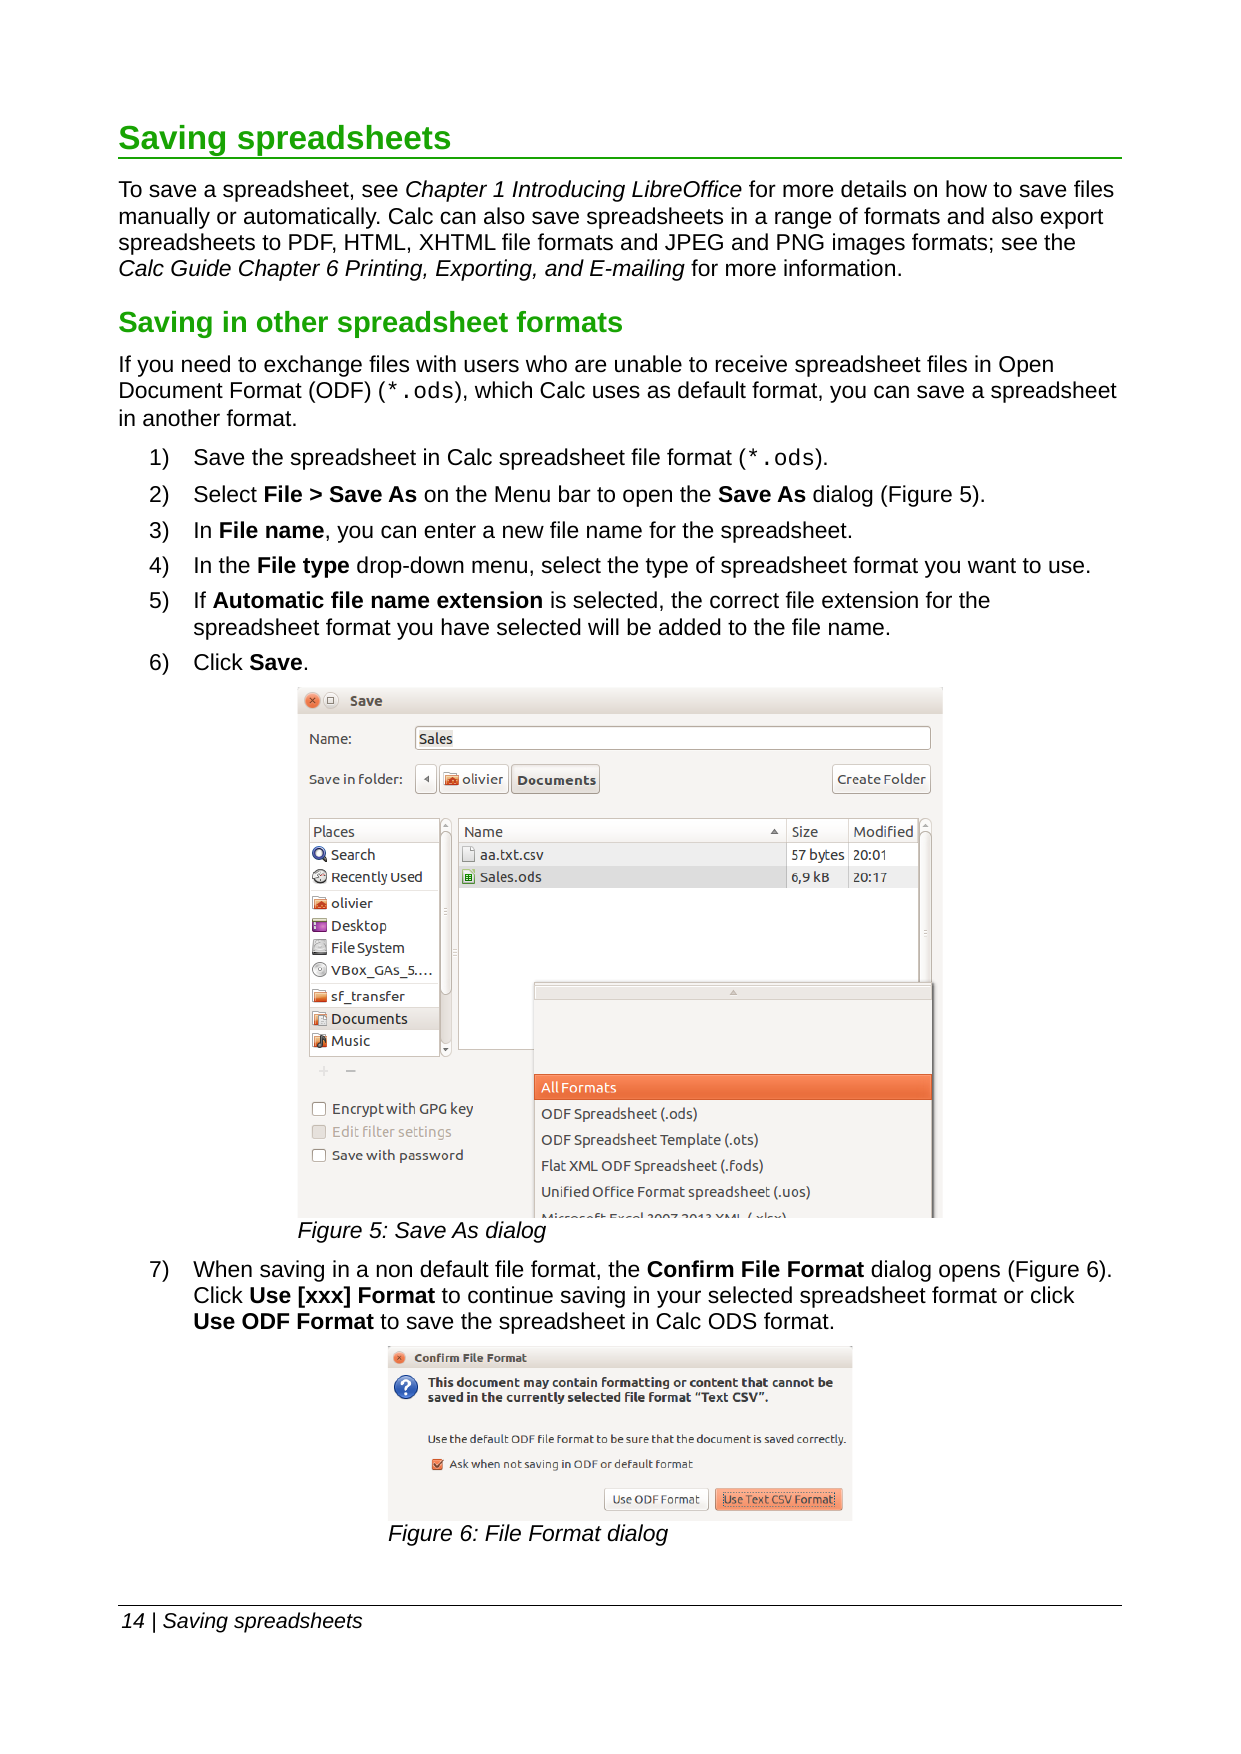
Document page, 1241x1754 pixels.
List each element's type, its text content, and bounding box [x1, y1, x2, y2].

list Save the spreadsheet in Calc spreadsheet file format (*.ods). [169, 444, 1122, 473]
list In File name, you can enter a new file name for the spreadsheet. [169, 517, 1122, 543]
picture [297, 687, 943, 1218]
text To save a spreadsheet, see Chapter 1 Introducing LibreOffice for more details on how to save files manually or automatically. Calc can also save spreadsheets in a range of formats and also export spreadsheets to PDF, HTML, XHTML file formats and JPEG and PNG images formats; see the Calc Guide Chapter 6 Printing, Exporting, and E-mailing for more information. [118, 176, 1122, 282]
list Select File > Save As on the Menu bar to open the Save As dialog (Figure 5). [169, 481, 1122, 508]
list If Automatic file name extension is selected, the correct file extension for the spreadsheet format you have selected will be added to the file name. [169, 587, 1122, 640]
picture [387, 1346, 853, 1521]
list Click Save. [169, 649, 1122, 675]
text Figure 6: File Format dialog [388, 1521, 852, 1546]
list In the File type drop-down menu, select the type of spreadsheet format you want to use. [169, 552, 1122, 578]
list When saving in a non default file format, the Confirm File Format dialog opens (Figure 6). Click Use [xxx] Format to continue saving in your selected spreadsheet format or click Use ODF Format to save the spreadsheet in Calc ODS format. [169, 1256, 1122, 1335]
text Figure 5: Save As dialog [297, 1218, 943, 1244]
subtitle Saving in other spreadsheet formats [118, 305, 1122, 339]
subtitle Saving spreadsheets [118, 118, 1122, 157]
list If you need to exchange files with users who are unable to receive spreadsheet files in Open Document Format (ODF) (*.ods), which Calc uses as default format, you can save a spreadsheet in another format. [118, 351, 1122, 432]
